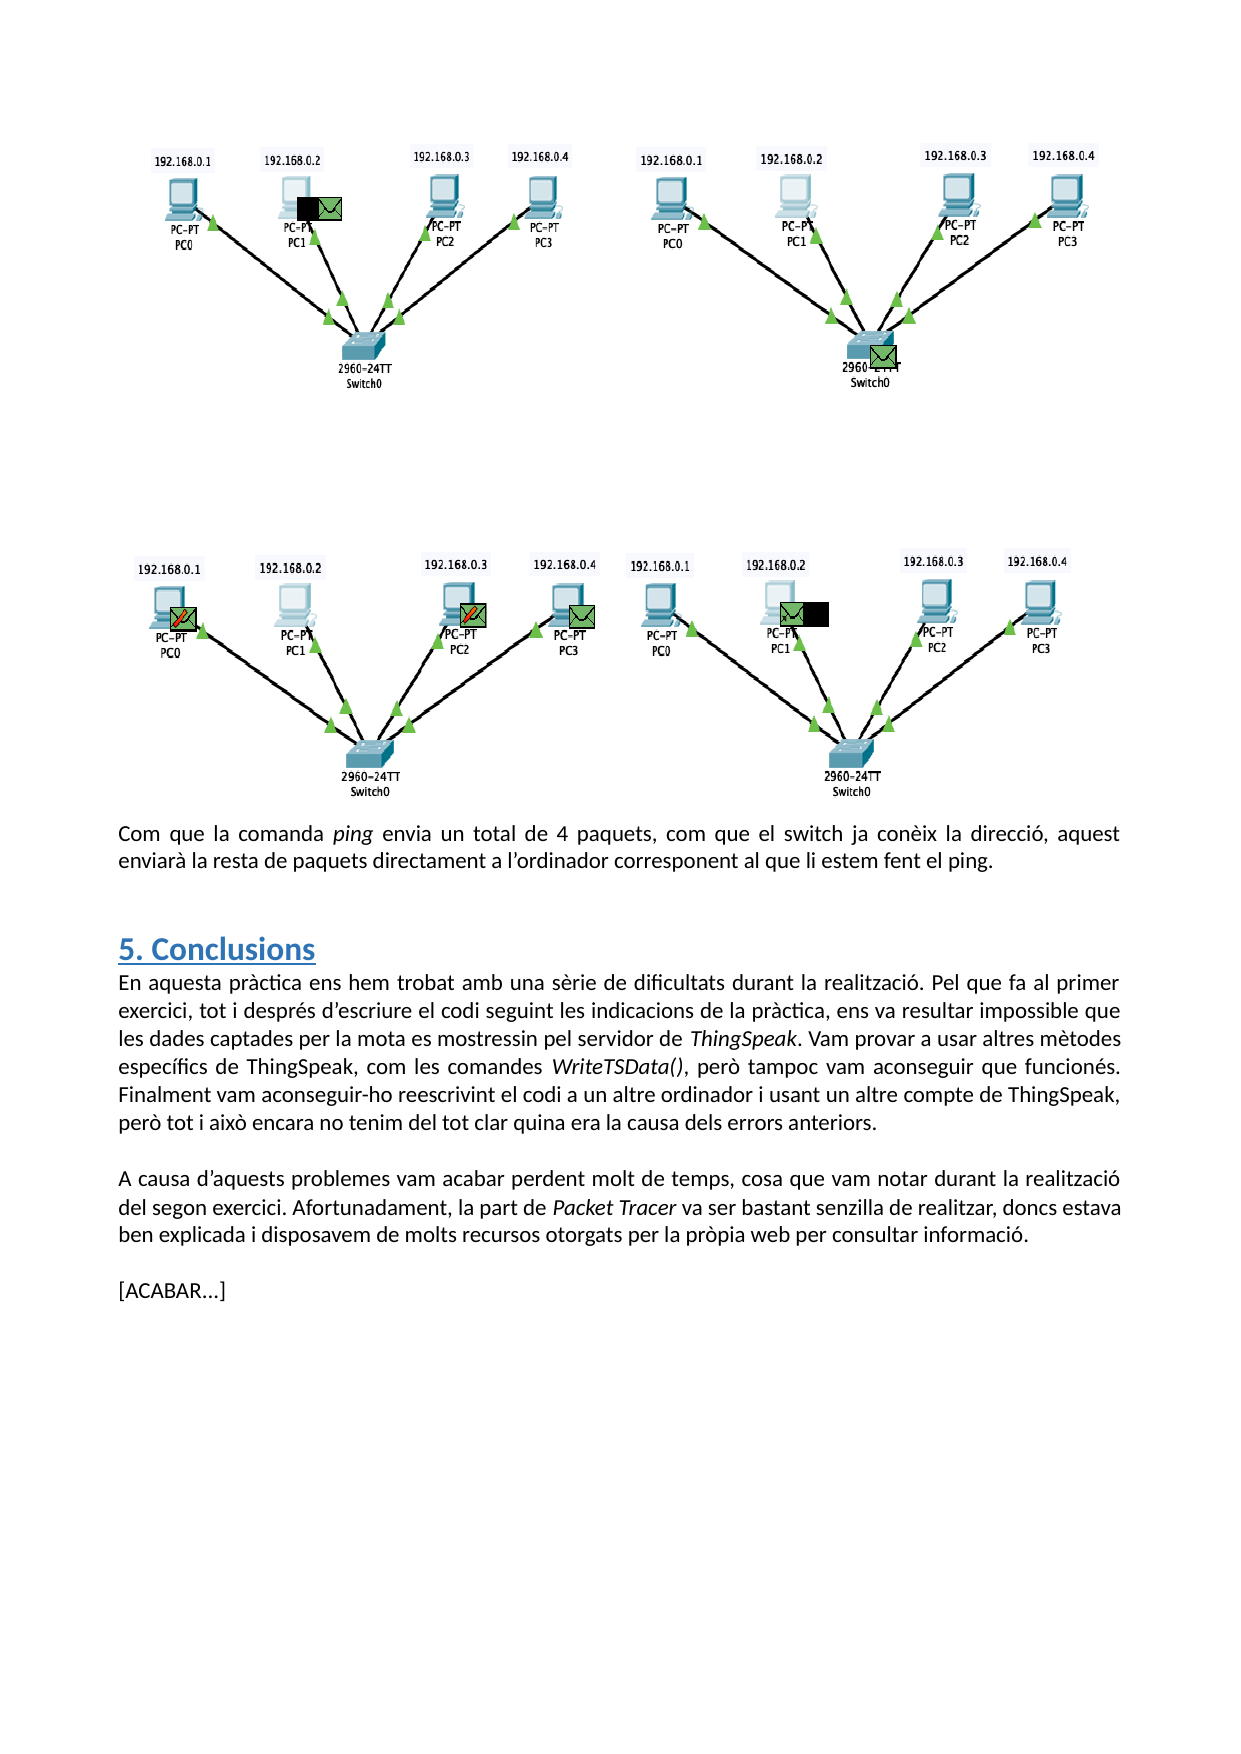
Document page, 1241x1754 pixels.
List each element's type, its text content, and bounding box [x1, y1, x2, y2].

text [ACABAR...] [118, 1277, 1122, 1305]
picture [122, 129, 1138, 424]
picture [118, 538, 1086, 818]
text Com que la comanda ping envia un total de 4 paquets, com que el switch ja conèix la direcció, aquest enviarà la resta de paquets directament a l’ordinador corresponent al que li estem fent el ping. [118, 819, 1122, 875]
subtitle 5. Conclusions [118, 928, 1122, 968]
text A causa d’aquests problemes vam acabar perdent molt de temps, cosa que vam notar durant la realització del segon exercici. Afortunadament, la part de Packet Tracer va ser bastant senzilla de realitzar, doncs estava ben explicada i disposavem de molts recursos otorgats per la pròpia web per consultar informació. [118, 1164, 1122, 1249]
text En aquesta pràctica ens hem trobat amb una sèrie de dificultats durant la realització. Pel que fa al primer exercici, tot i després d’escriure el codi seguint les indicacions de la pràctica, ens va resultar impossible que les dades captades per la mota es mostressin pel servidor de ThingSpeak. Vam provar a usar altres mètodes específics de ThingSpeak, com les comandes WriteTSData(), però tampoc vam aconseguir que funcionés. Finalment vam aconseguir-ho reescrivint el codi a un altre ordinador i usant un altre compte de ThingSpeak, però tot i això encara no tenim del tot clar quina era la causa dels errors anteriors. [118, 968, 1122, 1137]
